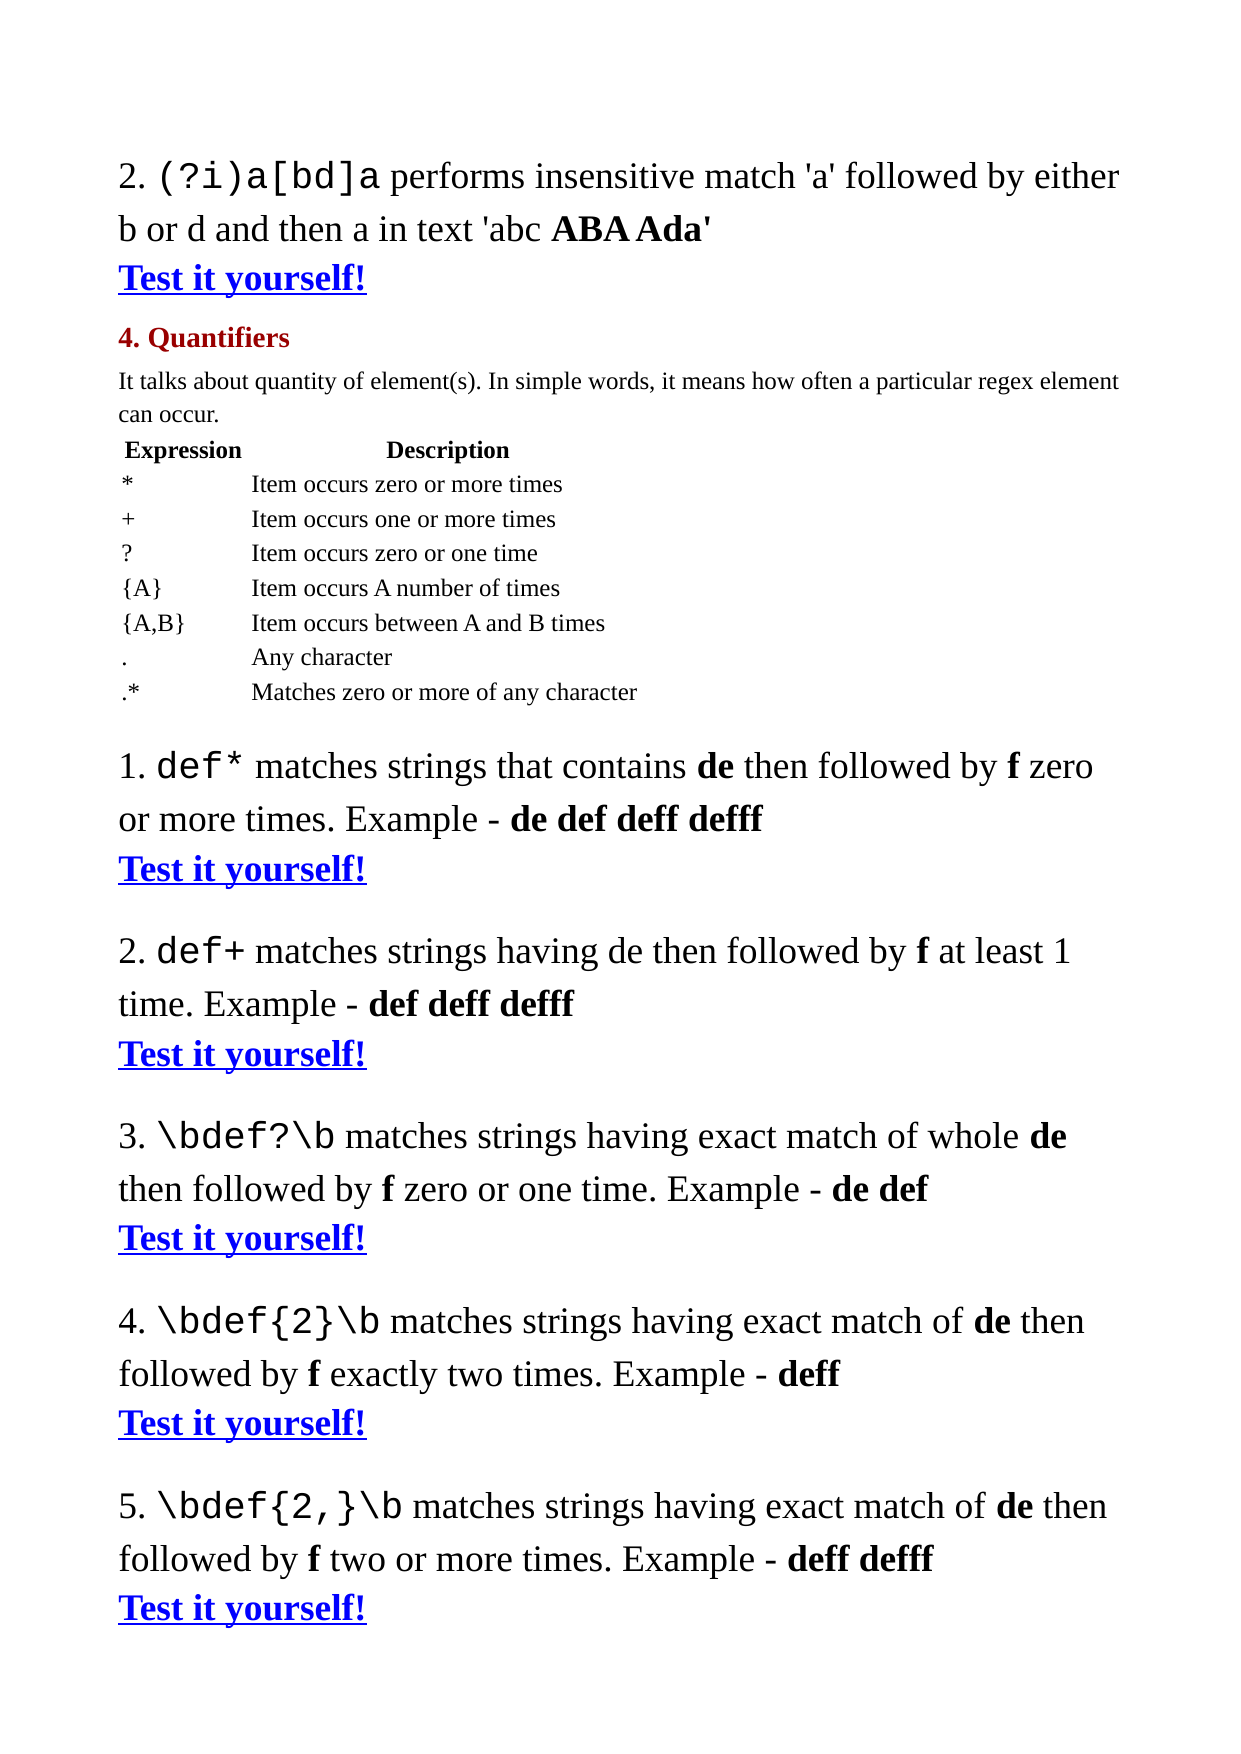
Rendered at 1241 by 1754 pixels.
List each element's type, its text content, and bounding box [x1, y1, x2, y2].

table_cell {A} [118, 570, 248, 605]
table_cell . [118, 639, 248, 674]
text 1. def* matches strings that contains de then followed by f zero or more times. Example - de def deff defff Test it yourself! 2. def+ matches strings having de then followed by f at least 1 time. Example - def deff defff Test it yourself! 3. \bdef?\b matches strings having exact match of whole de then followed by f zero or one time. Example - de def Test it yourself! 4. \bdef{2}\b matches strings having exact match of de then followed by f exactly two times. Example - deff Test it yourself! 5. \bdef{2,}\b matches strings having exact match of de then followed by f two or more times. Example - deff defff Test it yourself! [118, 708, 1122, 1629]
table_cell Item occurs zero or one time [248, 536, 648, 570]
table_cell Item occurs A number of times [248, 570, 648, 605]
table_header Description [248, 432, 648, 466]
table_cell ? [118, 536, 248, 570]
table_cell Matches zero or more of any character [248, 674, 648, 708]
table_cell Item occurs one or more times [248, 501, 648, 536]
table_cell Item occurs between A and B times [248, 605, 648, 639]
text 2. (?i)a[bd]a performs insensitive match 'a' followed by either b or d and then a in text 'abc ABA Ada' Test it yourself! [118, 118, 1122, 299]
table_cell * [118, 466, 248, 501]
table_cell {A,B} [118, 605, 248, 639]
subtitle 4. Quantifiers [118, 320, 1122, 353]
table_cell .* [118, 674, 248, 708]
table_cell Item occurs zero or more times [248, 466, 648, 501]
table_cell Any character [248, 639, 648, 674]
table_header Expression [118, 432, 248, 466]
table_cell + [118, 501, 248, 536]
text It talks about quantity of element(s). In simple words, it means how often a particular regex element can occur. [118, 366, 1122, 428]
